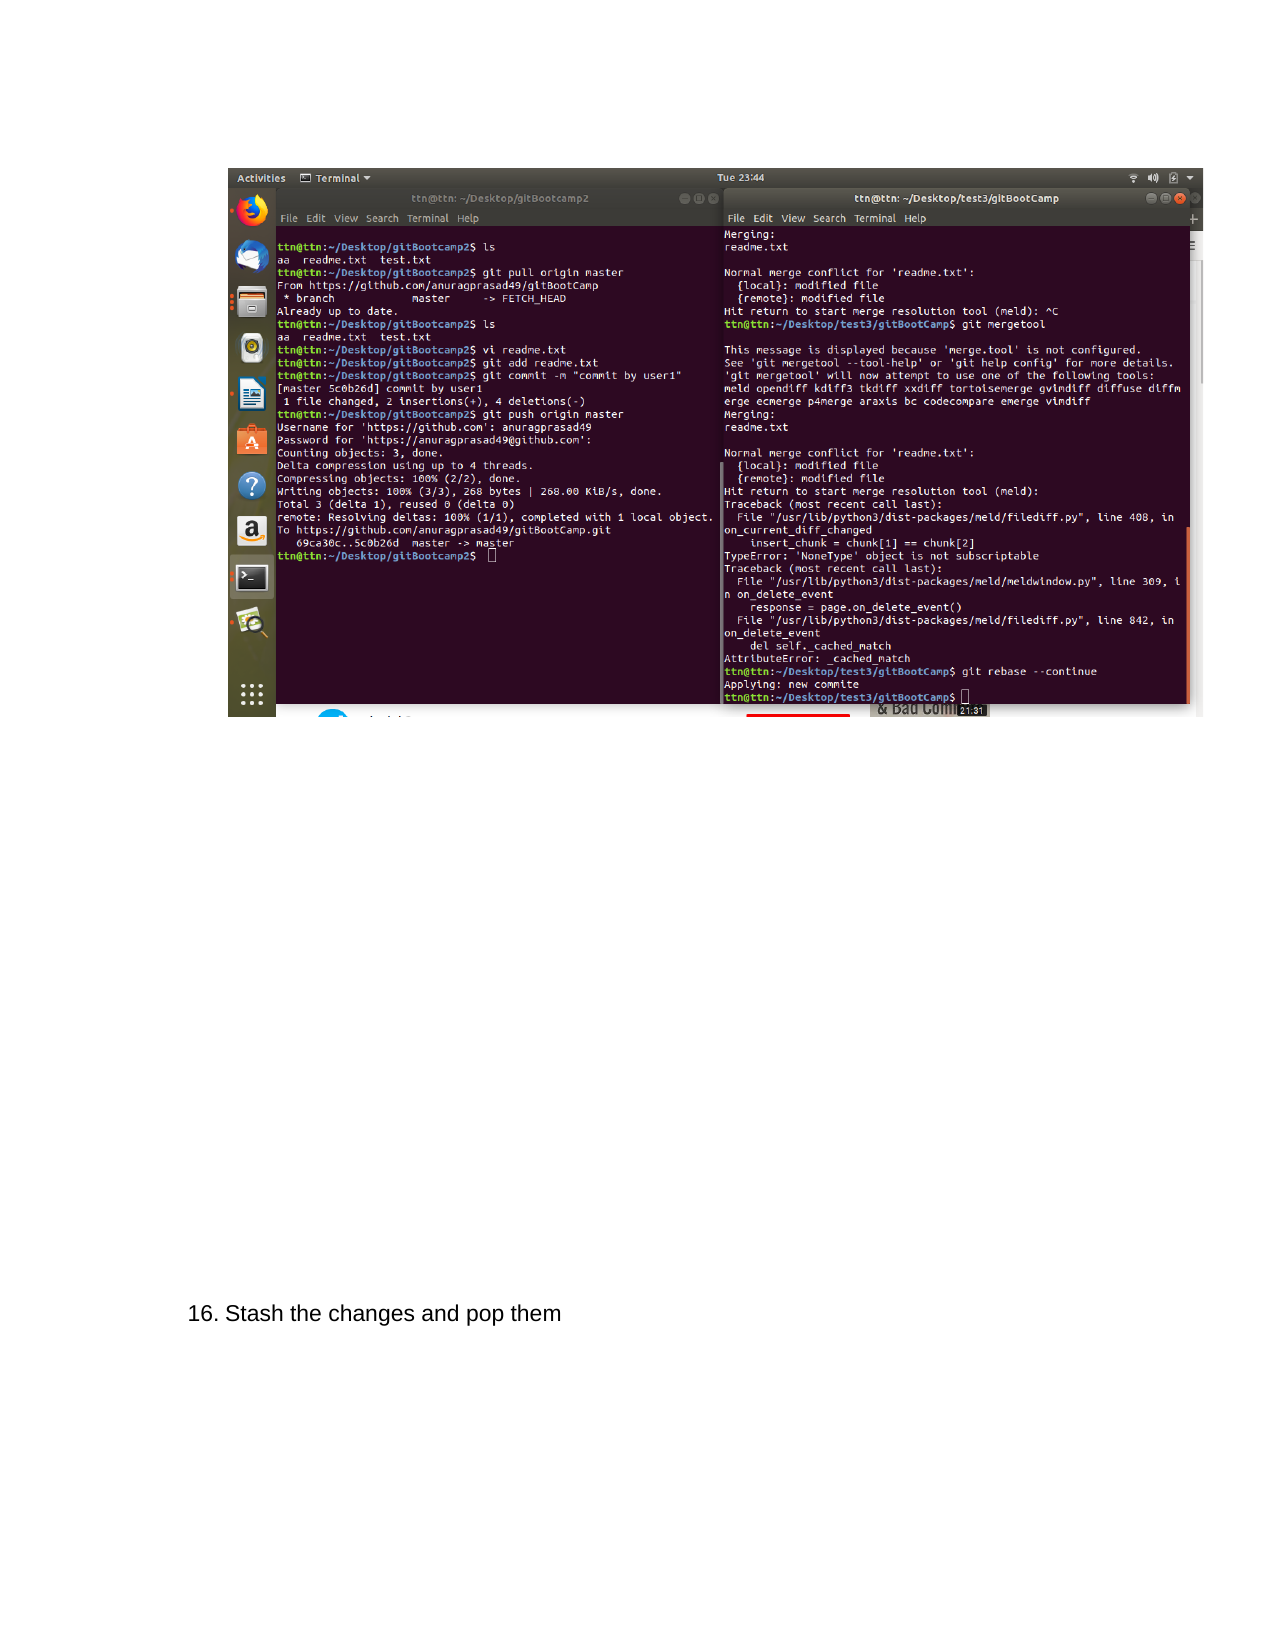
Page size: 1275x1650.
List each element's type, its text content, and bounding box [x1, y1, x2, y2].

picture [228, 168, 1204, 717]
list Stash the changes and pop them [187, 1300, 1125, 1327]
